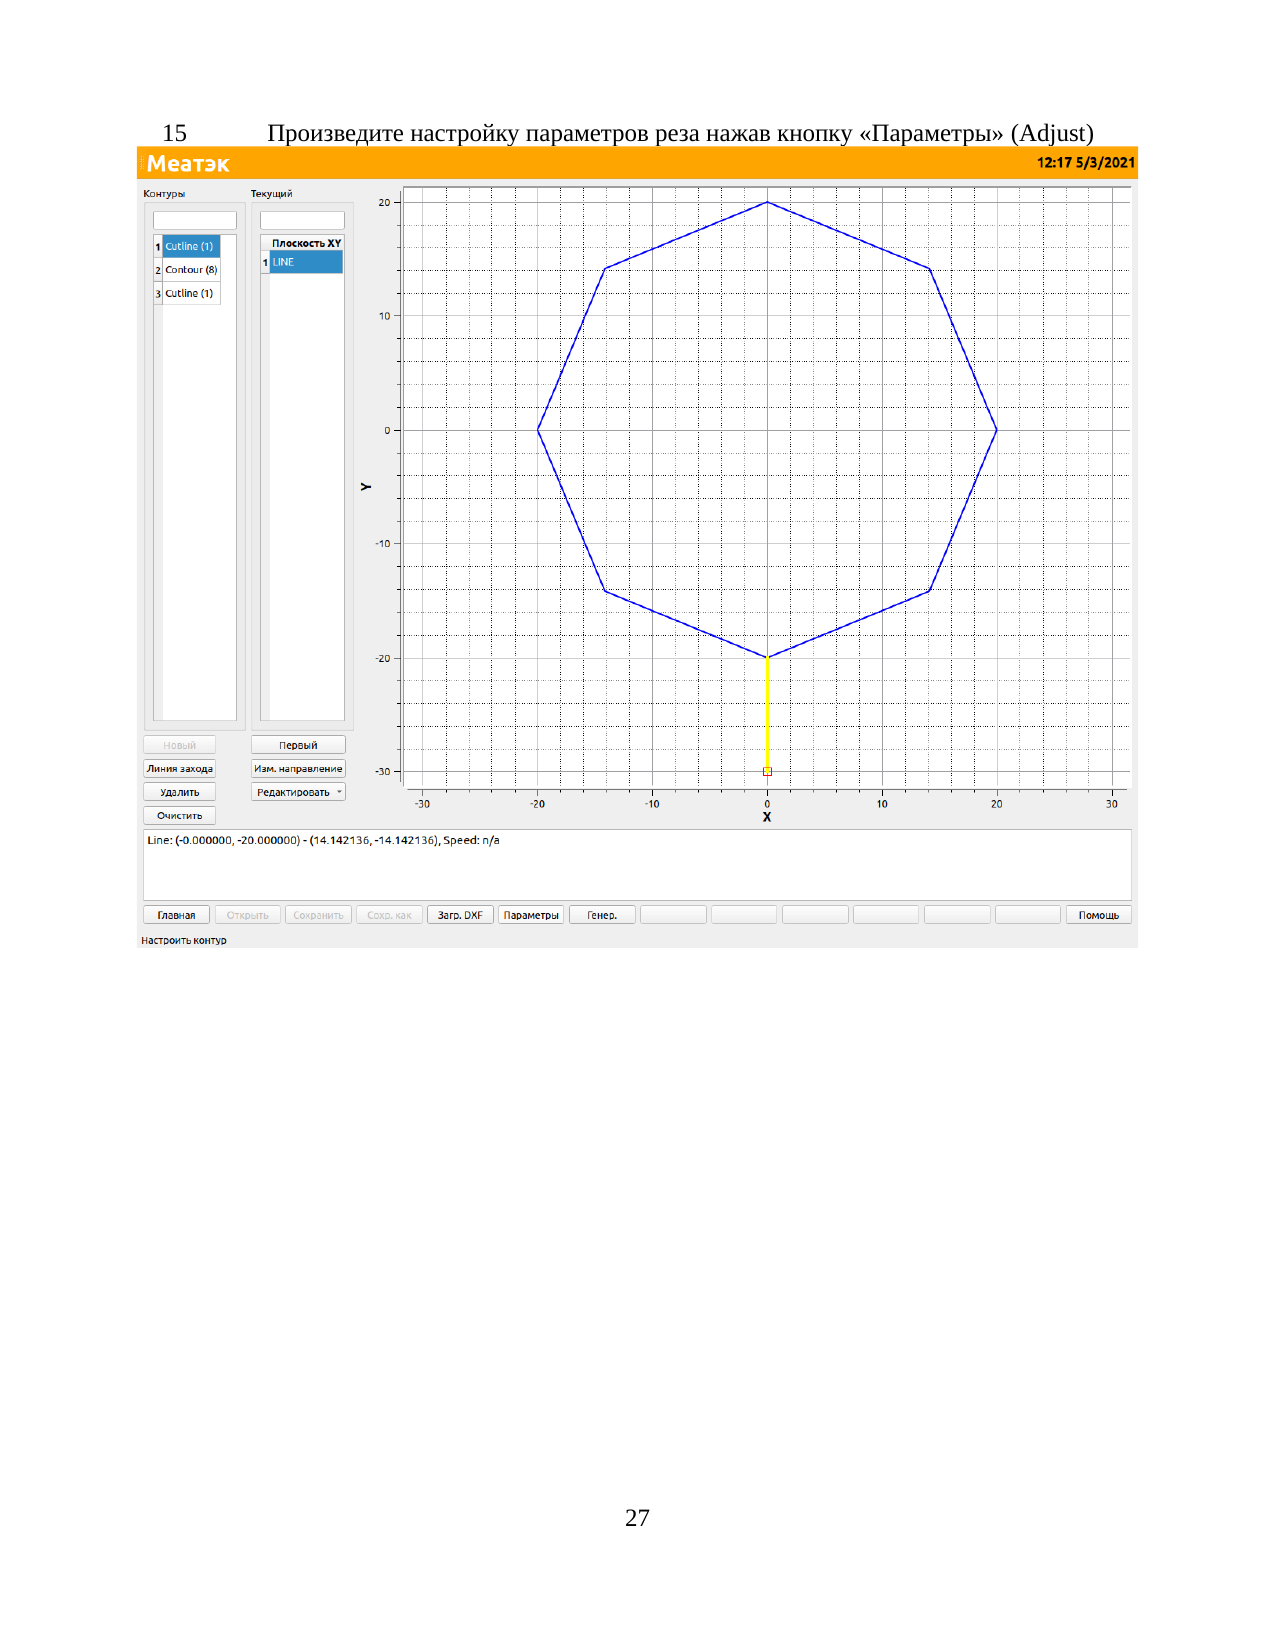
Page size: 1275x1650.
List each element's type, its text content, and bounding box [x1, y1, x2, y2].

picture [136, 146, 1139, 948]
list Произведите настройку параметров реза нажав кнопку «Параметры» (Adjust) [156, 118, 1157, 147]
